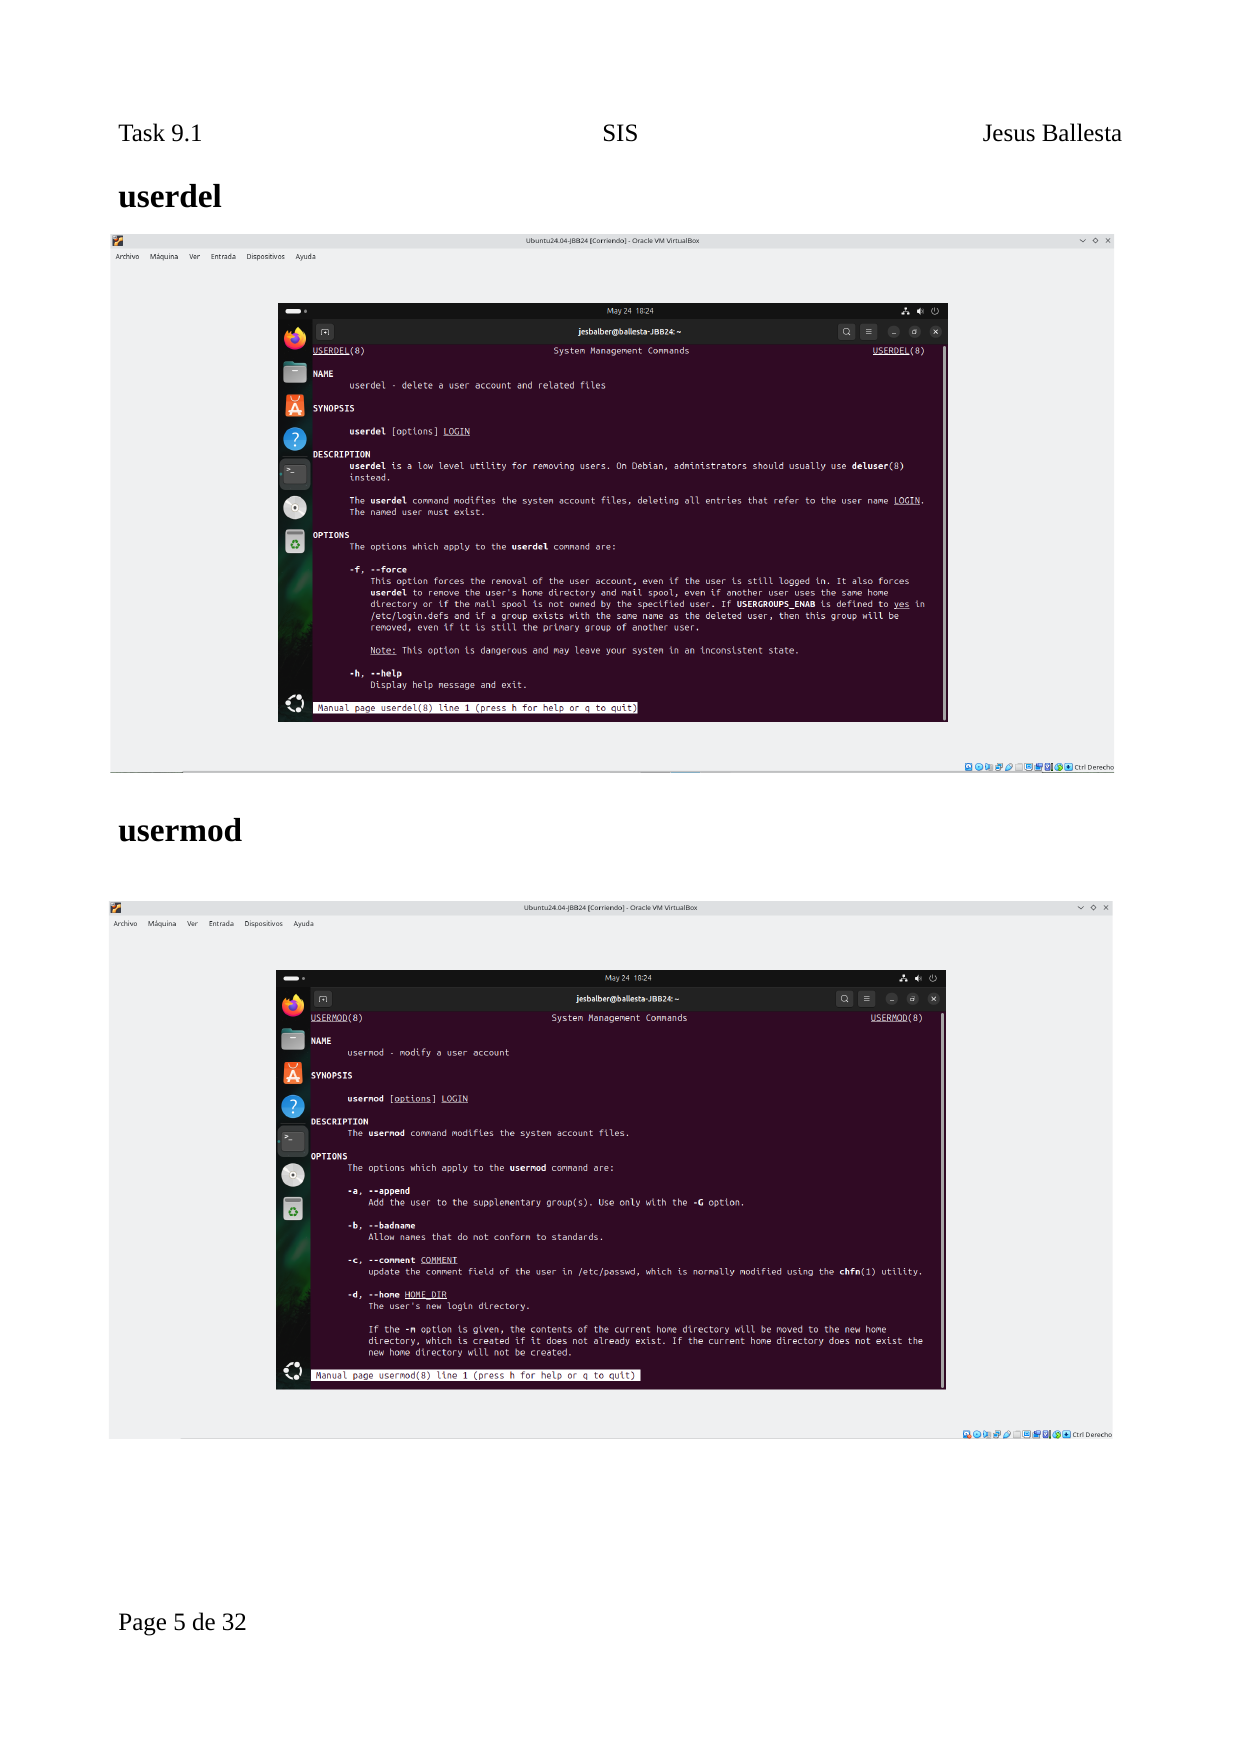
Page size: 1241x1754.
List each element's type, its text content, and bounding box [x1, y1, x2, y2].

picture [108, 900, 1113, 1439]
text usermod [118, 811, 1122, 849]
picture [110, 233, 1115, 773]
text userdel [118, 176, 1122, 215]
